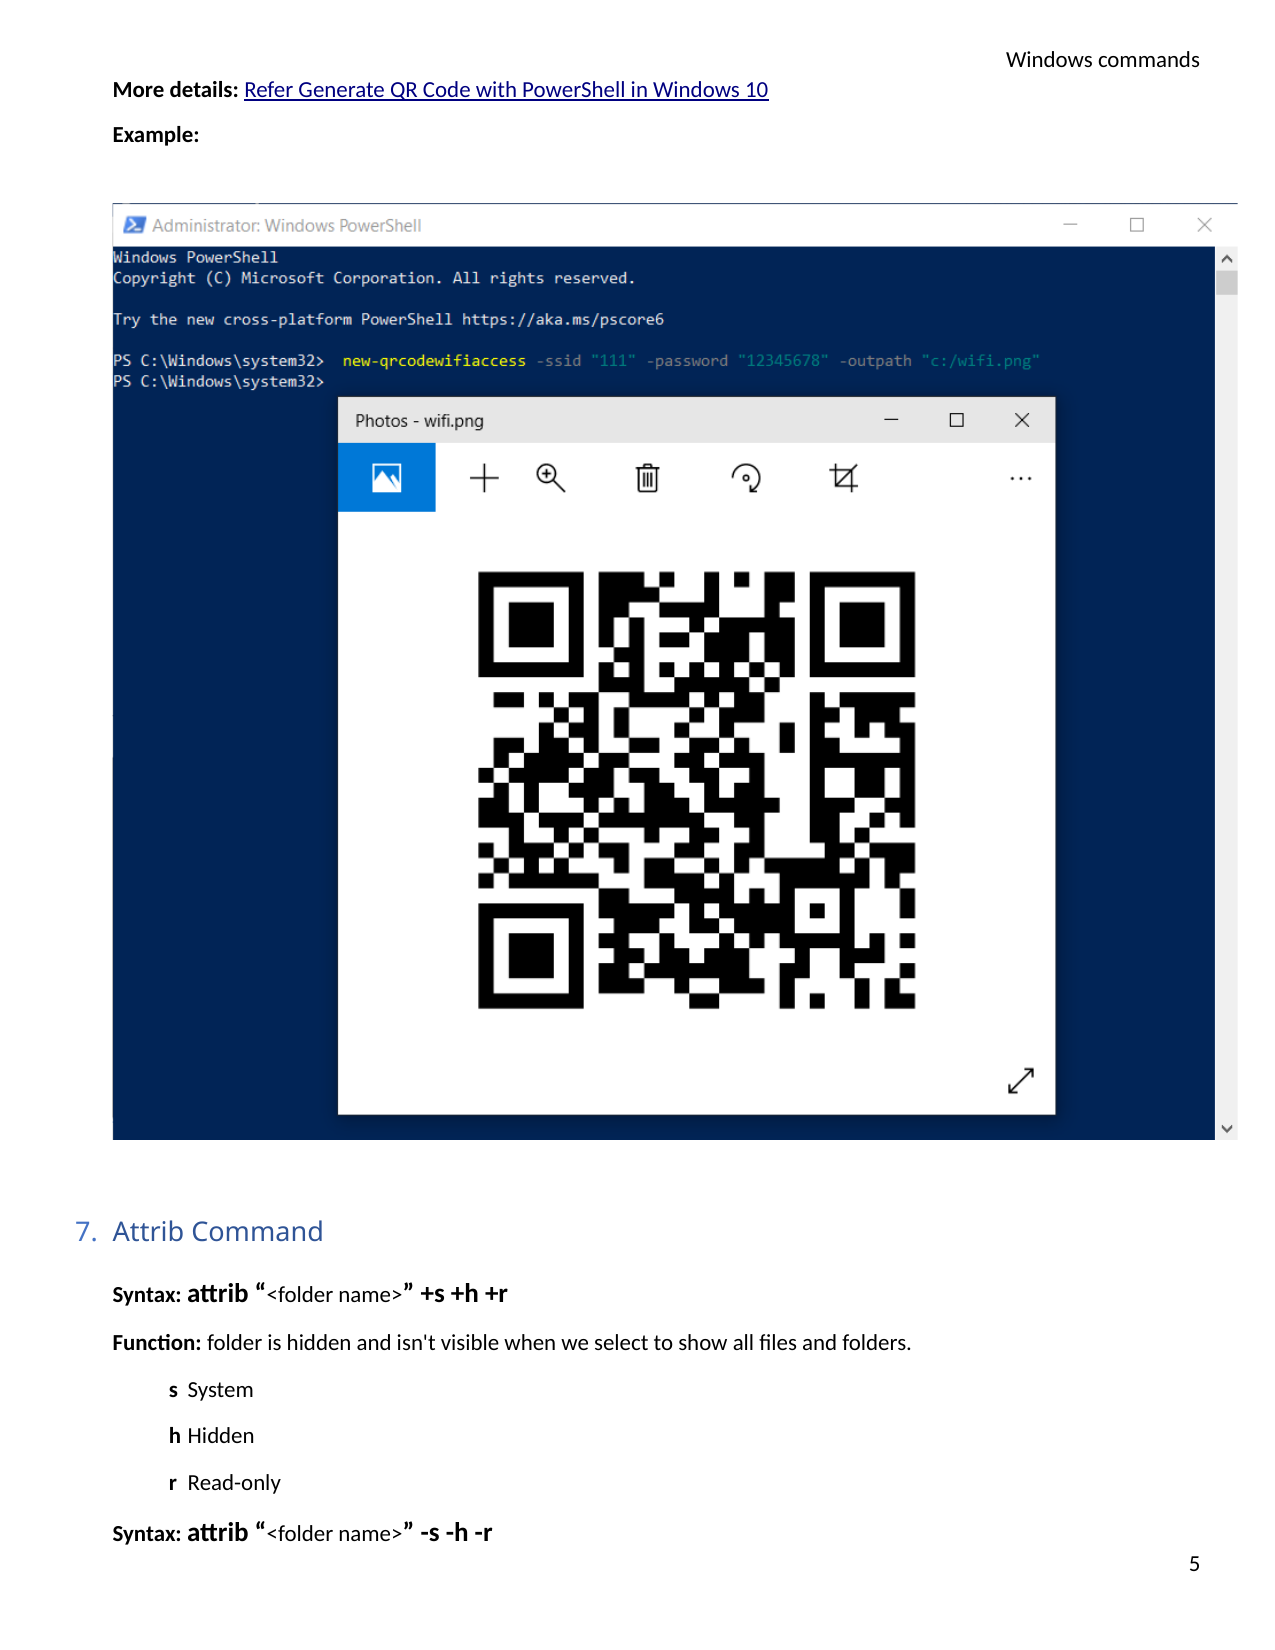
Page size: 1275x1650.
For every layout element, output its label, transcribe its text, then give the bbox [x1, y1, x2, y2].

subtitle Attrib Command [75, 1212, 1200, 1249]
text More details: Refer Generate QR Code with PowerShell in Windows 10 [112, 75, 1200, 103]
text Example: [112, 120, 1200, 203]
text Function: folder is hidden and isn't visible when we select to show all files and folders. [112, 1328, 1200, 1357]
text s System [112, 1375, 1200, 1403]
text h Hidden [112, 1422, 1200, 1450]
text Syntax: attrib “<folder name>” +s +h +r [112, 1277, 1200, 1309]
text r Read-only [112, 1468, 1200, 1496]
text Syntax: attrib “<folder name>” -s -h -r [112, 1515, 1200, 1548]
